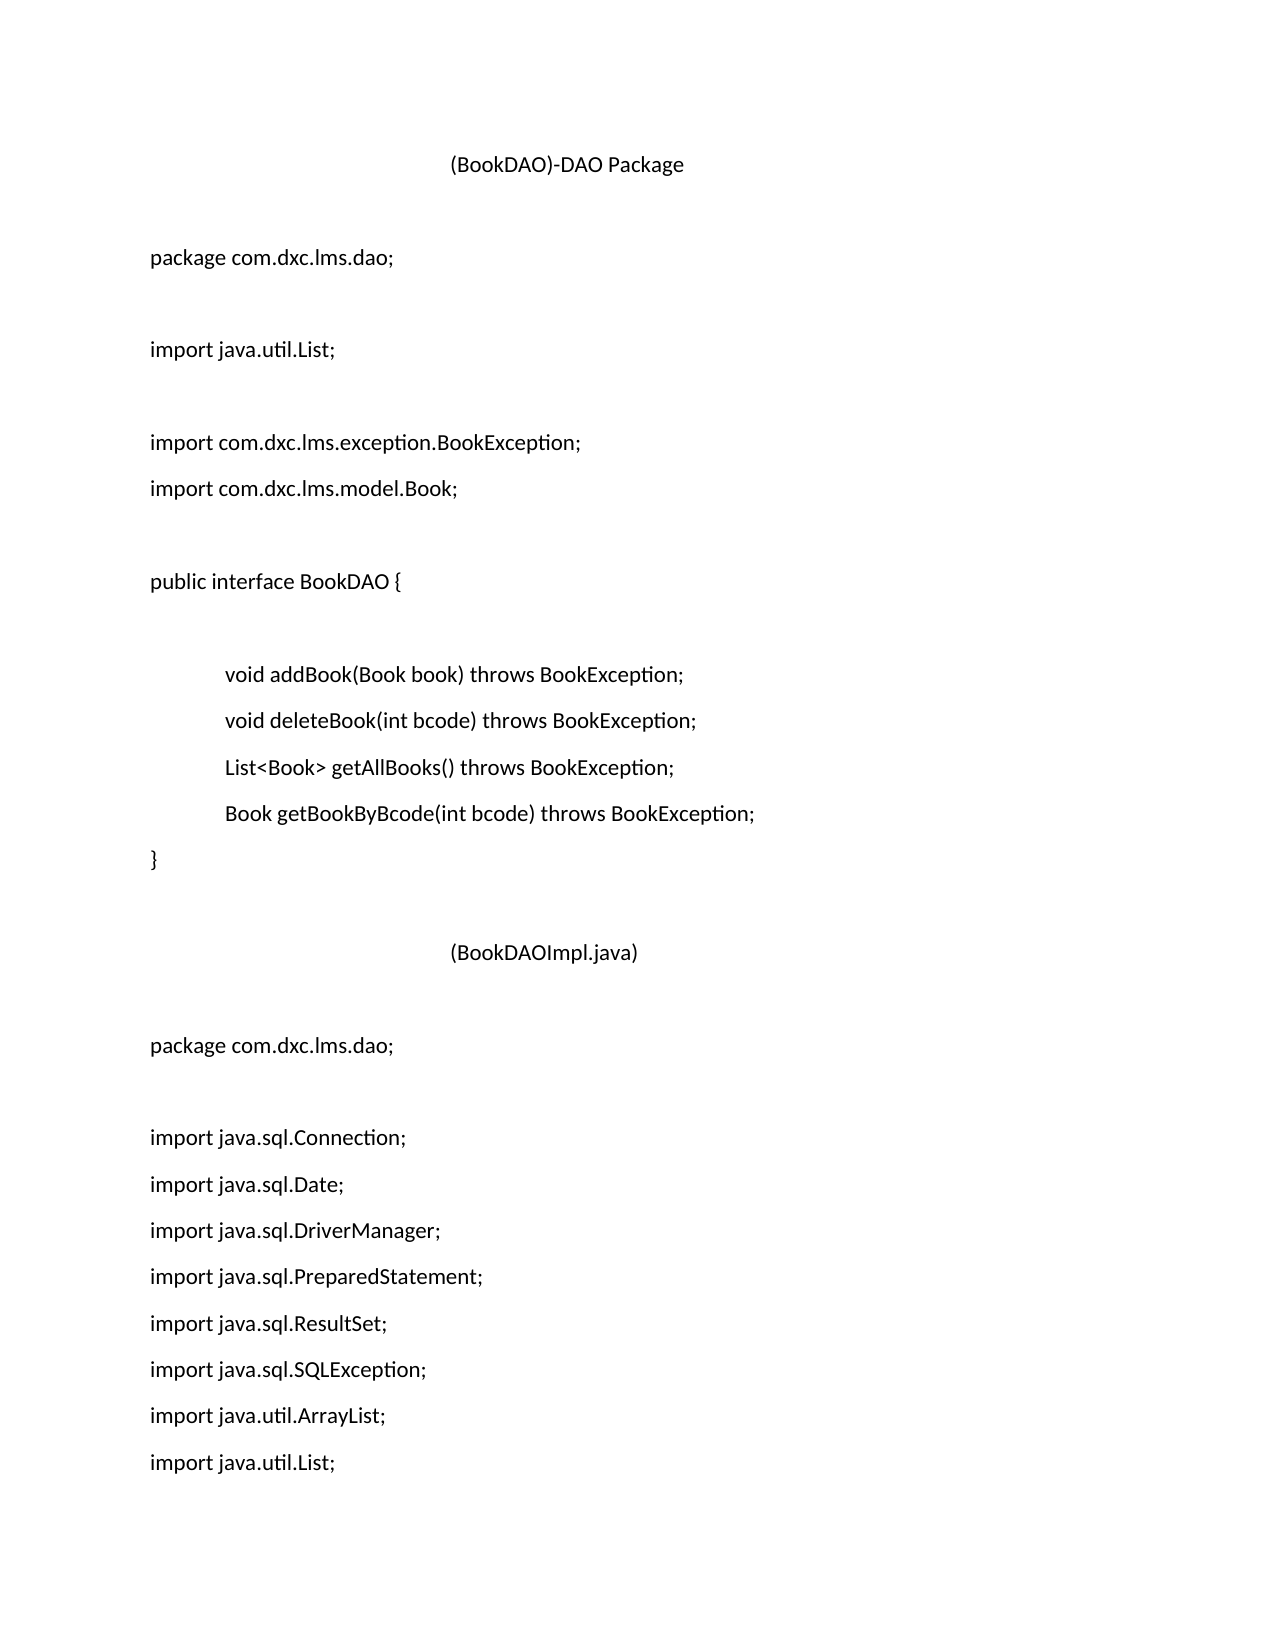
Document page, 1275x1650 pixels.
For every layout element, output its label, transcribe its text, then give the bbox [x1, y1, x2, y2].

text import java.util.ArrayList; [150, 1402, 1125, 1429]
text import java.sql.ResultSet; [150, 1309, 1125, 1337]
text import java.util.List; [150, 1448, 1125, 1476]
text List<Book> getAllBooks() throws BookException; [150, 753, 1125, 781]
text public interface BookDAO { [150, 567, 1125, 595]
text } [150, 845, 1125, 873]
text package com.dxc.lms.dao; [150, 243, 1125, 271]
text (BookDAOImpl.java) [375, 938, 1125, 966]
text import java.sql.SQLException; [150, 1355, 1125, 1383]
text import java.sql.Date; [150, 1170, 1125, 1198]
text import java.sql.DriverManager; [150, 1216, 1125, 1244]
text package com.dxc.lms.dao; [150, 1031, 1125, 1059]
text Book getBookByBcode(int bcode) throws BookException; [150, 799, 1125, 827]
text void deleteBook(int bcode) throws BookException; [150, 706, 1125, 734]
text (BookDAO)-DAO Package [375, 150, 1125, 178]
text void addBook(Book book) throws BookException; [150, 660, 1125, 688]
text import com.dxc.lms.model.Book; [150, 474, 1125, 502]
text import java.sql.Connection; [150, 1123, 1125, 1151]
text import java.util.List; [150, 335, 1125, 363]
text import java.sql.PreparedStatement; [150, 1262, 1125, 1291]
text import com.dxc.lms.exception.BookException; [150, 428, 1125, 456]
